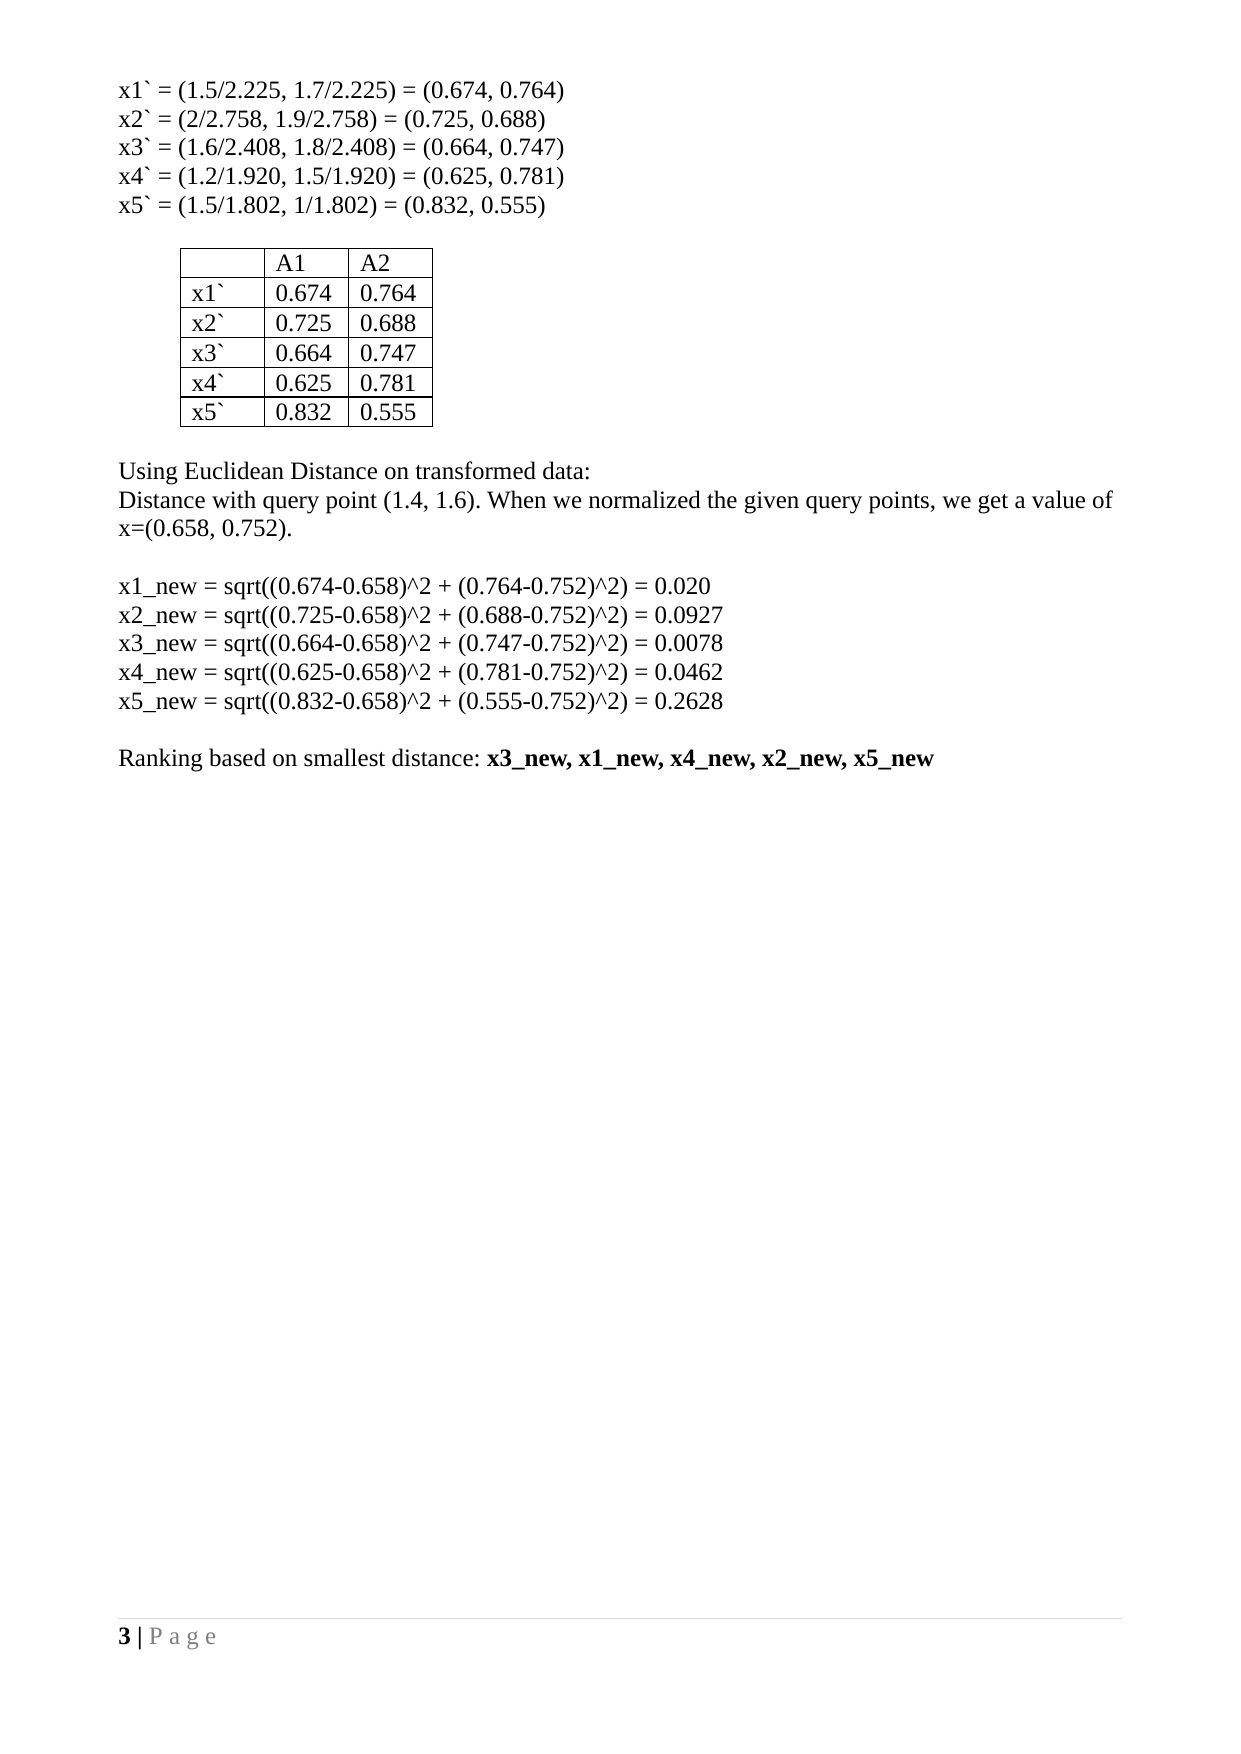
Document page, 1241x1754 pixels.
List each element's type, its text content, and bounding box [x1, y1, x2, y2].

table_cell 0.674 [265, 278, 348, 307]
table_cell 0.688 [349, 308, 432, 337]
table_cell x1` [181, 278, 264, 307]
text x3_new = sqrt((0.664-0.658)^2 + (0.747-0.752)^2) = 0.0078 [118, 628, 1122, 657]
table_cell 0.747 [349, 338, 432, 367]
table_cell x4` [181, 368, 264, 396]
table_cell x2` [181, 308, 264, 337]
table_cell 0.832 [265, 398, 348, 426]
text x1_new = sqrt((0.674-0.658)^2 + (0.764-0.752)^2) = 0.020 [118, 571, 1122, 600]
text Distance with query point (1.4, 1.6). When we normalized the given query points, we get a value of x=(0.658, 0.752). [118, 485, 1122, 542]
table_cell 0.625 [265, 368, 348, 396]
text x1` = (1.5/2.225, 1.7/2.225) = (0.674, 0.764) [118, 75, 1122, 104]
table_header A2 [349, 249, 432, 277]
text Using Euclidean Distance on transformed data: [118, 456, 1122, 485]
table_cell x3` [181, 338, 264, 367]
text x5` = (1.5/1.802, 1/1.802) = (0.832, 0.555) [118, 190, 1122, 219]
table_header A1 [265, 249, 348, 277]
table_cell 0.764 [349, 278, 432, 307]
text x3` = (1.6/2.408, 1.8/2.408) = (0.664, 0.747) [118, 132, 1122, 161]
table_cell 0.781 [349, 368, 432, 396]
text x5_new = sqrt((0.832-0.658)^2 + (0.555-0.752)^2) = 0.2628 [118, 686, 1122, 715]
table_cell 0.725 [265, 308, 348, 337]
table_cell 0.664 [265, 338, 348, 367]
text x4` = (1.2/1.920, 1.5/1.920) = (0.625, 0.781) [118, 161, 1122, 190]
table_cell 0.555 [349, 398, 432, 426]
table_cell x5` [181, 398, 264, 426]
table_header [181, 249, 264, 277]
text x4_new = sqrt((0.625-0.658)^2 + (0.781-0.752)^2) = 0.0462 [118, 657, 1122, 686]
text Ranking based on smallest distance: x3_new, x1_new, x4_new, x2_new, x5_new [118, 743, 1122, 772]
text x2` = (2/2.758, 1.9/2.758) = (0.725, 0.688) [118, 104, 1122, 132]
text x2_new = sqrt((0.725-0.658)^2 + (0.688-0.752)^2) = 0.0927 [118, 600, 1122, 628]
